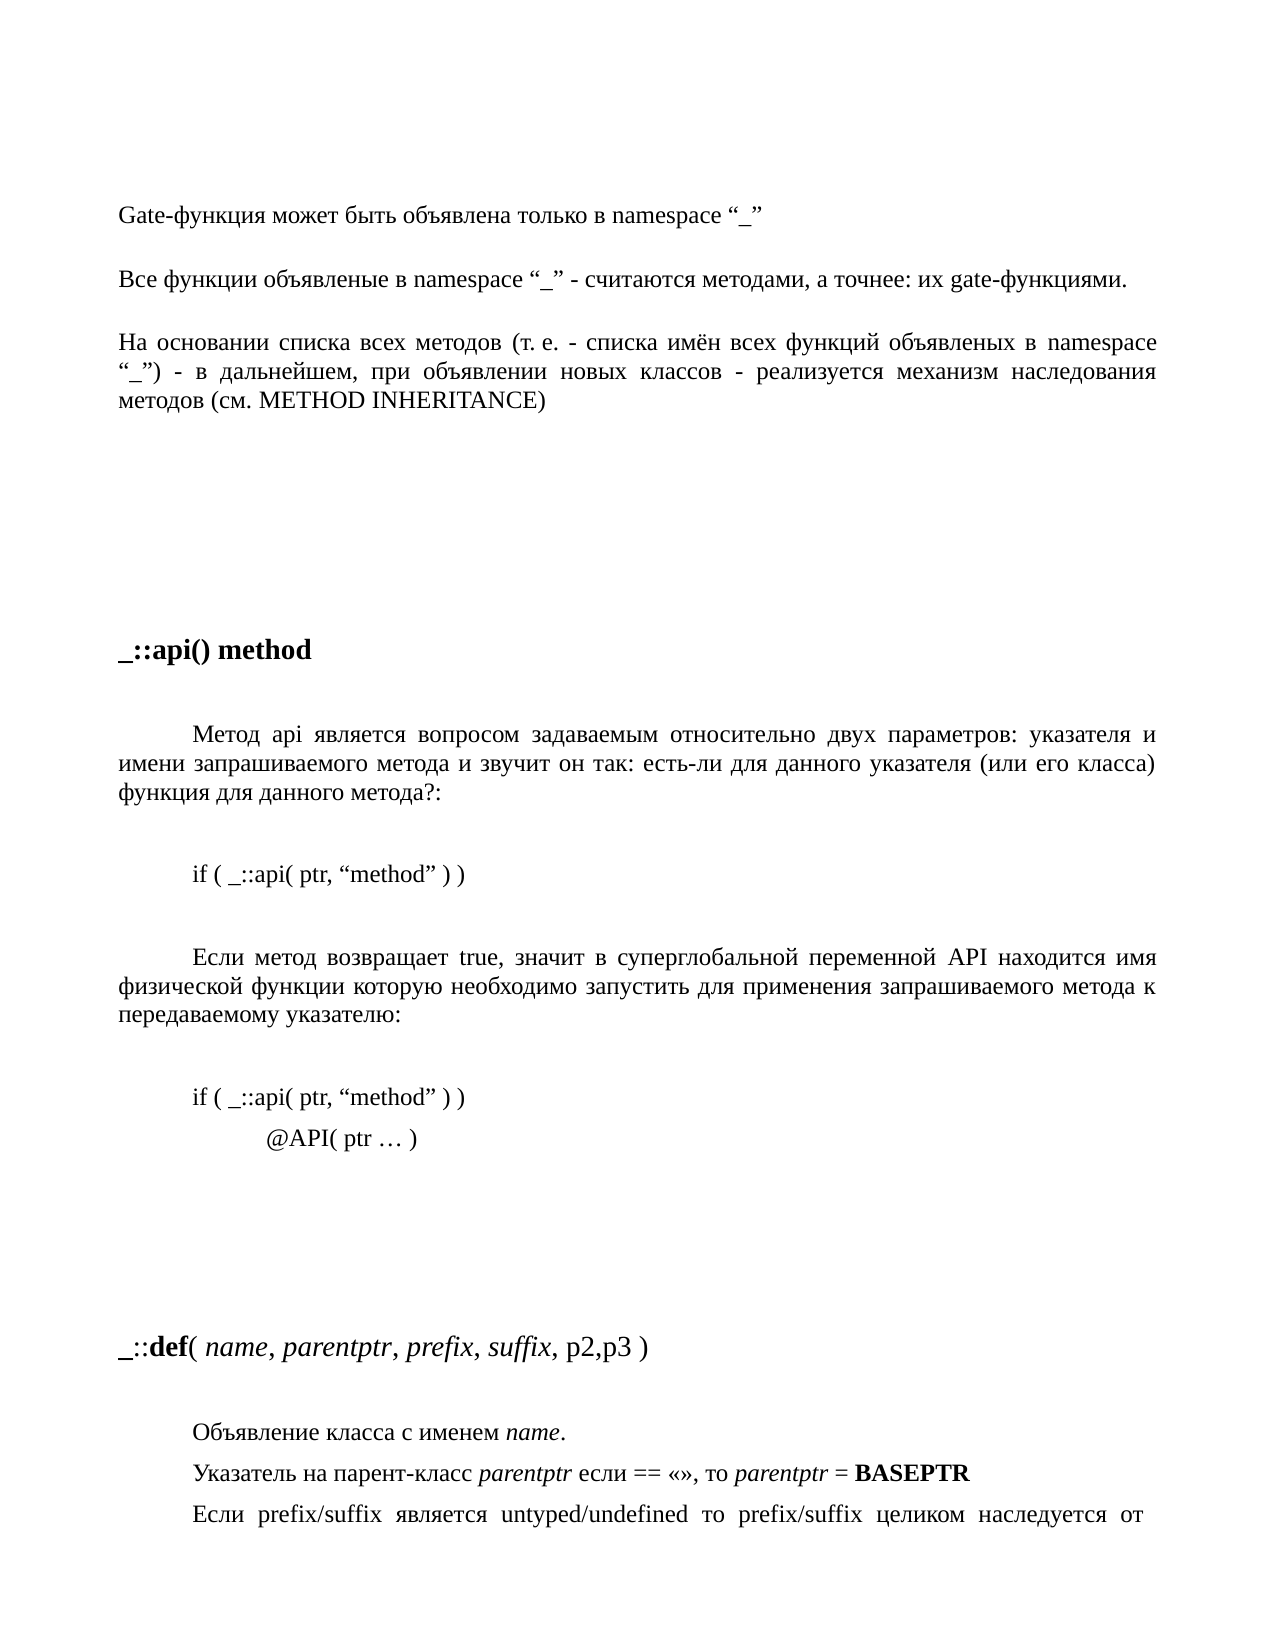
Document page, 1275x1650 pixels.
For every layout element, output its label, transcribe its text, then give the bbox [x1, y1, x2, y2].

text _::def( name, parentptr, prefix, suffix, p2,p3 ) [118, 1329, 1157, 1363]
text Метод api является вопросом задаваемым относительно двух параметров: указателя и имени запрашиваемого метода и звучит он так: есть-ли для данного указателя (или его класса) функция для данного метода?: [118, 719, 1157, 806]
text Gate-функция может быть объявлена только в namespace “_” [118, 201, 1157, 229]
text if ( _::api( ptr, “method” ) ) [118, 1082, 1157, 1111]
text if ( _::api( ptr, “method” ) ) [118, 859, 1157, 888]
text Если метод возвращает true, значит в суперглобальной переменной API находится имя физической функции которую необходимо запустить для применения запрашиваемого метода к передаваемому указателю: [118, 942, 1157, 1028]
text Все функции объявленые в namespace “_” - считаются методами, а точнее: их gate-функциями. [118, 264, 1157, 293]
text На основании списка всех методов (т. е. - списка имён всех функций объявленых в namespace “_”) - в дальнейшем, при объявлении новых классов - реализуется механизм наследования методов (см. METHOD INHERITANCE) [118, 327, 1157, 413]
text Если prefix/suffix является untyped/undefined то prefix/suffix целиком наследуется от [118, 1499, 1157, 1528]
text _::api() method [118, 632, 1157, 666]
text Объявление класса с именем name. [118, 1417, 1157, 1446]
text @API( ptr … ) [118, 1123, 1157, 1152]
text Указатель на парент-класс parentptr если == «», то parentptr = BASEPTR [118, 1458, 1157, 1487]
